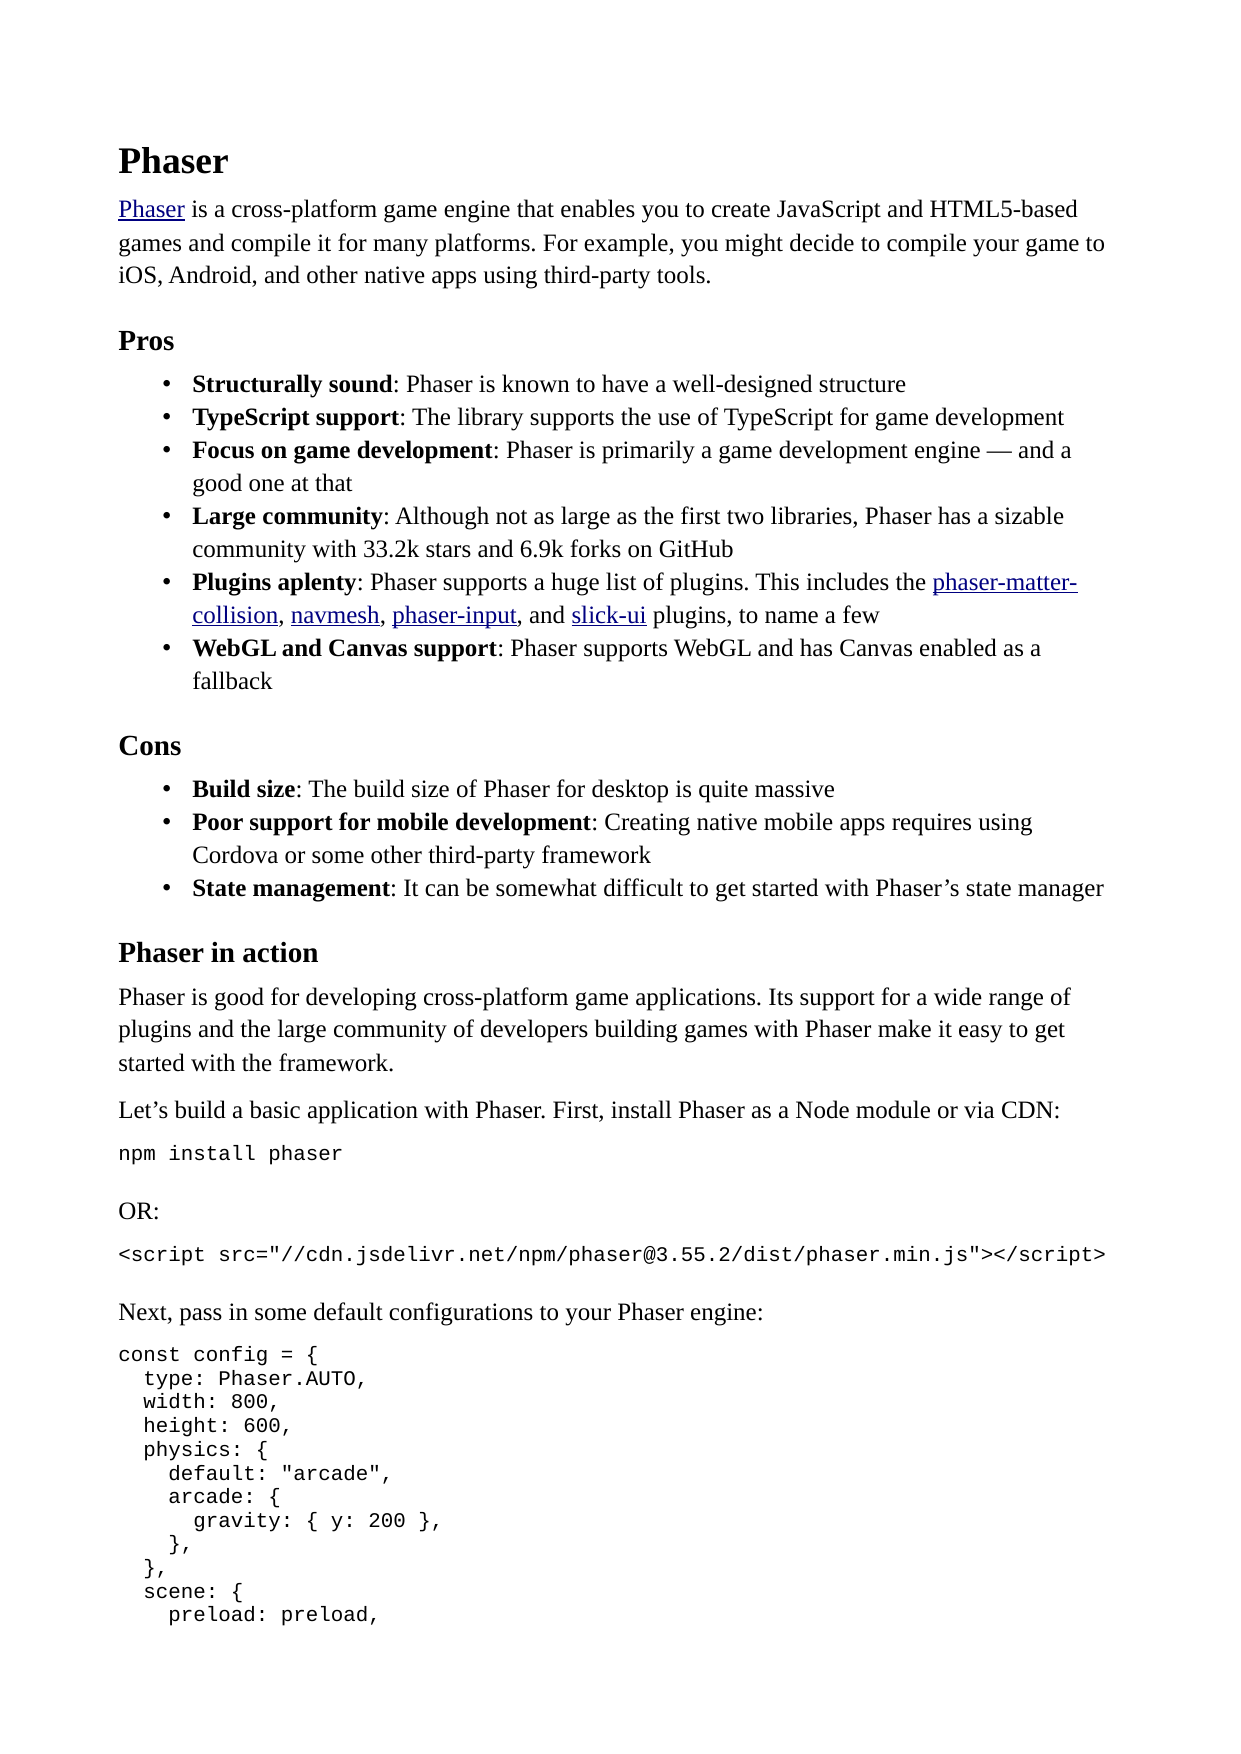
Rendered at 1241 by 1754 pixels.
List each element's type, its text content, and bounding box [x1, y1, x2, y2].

text type: Phaser.AUTO, [118, 1368, 1122, 1392]
list Focus on game development: Phaser is primarily a game development engine — and a good one at that [162, 435, 1122, 497]
text <script src="//cdn.jsdelivr.net/npm/phaser@3.55.2/dist/phaser.min.js"></script> [118, 1243, 1122, 1267]
list Structurally sound: Phaser is known to have a well-designed structure [162, 369, 1122, 398]
list TypeScript support: The library supports the use of TypeScript for game development [162, 402, 1122, 431]
text Phaser is a cross-platform game engine that enables you to create JavaScript and HTML5-based games and compile it for many platforms. For example, you might decide to compile your game to iOS, Android, and other native apps using third-party tools. [118, 194, 1122, 289]
text height: 600, [118, 1415, 1122, 1439]
text gravity: { y: 200 }, [118, 1510, 1122, 1533]
text preload: preload, [118, 1604, 1122, 1628]
text }, [118, 1557, 1122, 1581]
text OR: [118, 1196, 1122, 1225]
text Next, pass in some default configurations to your Phaser engine: [118, 1297, 1122, 1325]
text npm install phaser [118, 1143, 1122, 1166]
list Large community: Although not as large as the first two libraries, Phaser has a sizable community with 33.2k stars and 6.9k forks on GitHub [162, 501, 1122, 563]
text physics: { [118, 1439, 1122, 1462]
text default: "arcade", [118, 1462, 1122, 1486]
subtitle Pros [118, 323, 1122, 356]
list State management: It can be somewhat difficult to get started with Phaser’s state manager [162, 873, 1122, 902]
subtitle Phaser in action [118, 936, 1122, 969]
text }, [118, 1533, 1122, 1557]
text arcade: { [118, 1486, 1122, 1510]
list Build size: The build size of Phaser for desktop is quite massive [162, 774, 1122, 803]
text const config = { [118, 1344, 1122, 1368]
subtitle Cons [118, 728, 1122, 762]
list Poor support for mobile development: Creating native mobile apps requires using Cordova or some other third-party framework [162, 807, 1122, 869]
text width: 800, [118, 1392, 1122, 1415]
text scene: { [118, 1581, 1122, 1604]
list WebGL and Canvas support: Phaser supports WebGL and has Canvas enabled as a fallback [162, 633, 1122, 695]
text Phaser is good for developing cross-platform game applications. Its support for a wide range of plugins and the large community of developers building games with Phaser make it easy to get started with the framework. [118, 982, 1122, 1076]
list Plugins aplenty: Phaser supports a huge list of plugins. This includes the phaser-matter-collision, navmesh, phaser-input, and slick-ui plugins, to name a few [162, 567, 1122, 629]
text Let’s build a basic application with Phaser. First, install Phaser as a Node module or via CDN: [118, 1095, 1122, 1124]
subtitle Phaser [118, 139, 1122, 182]
